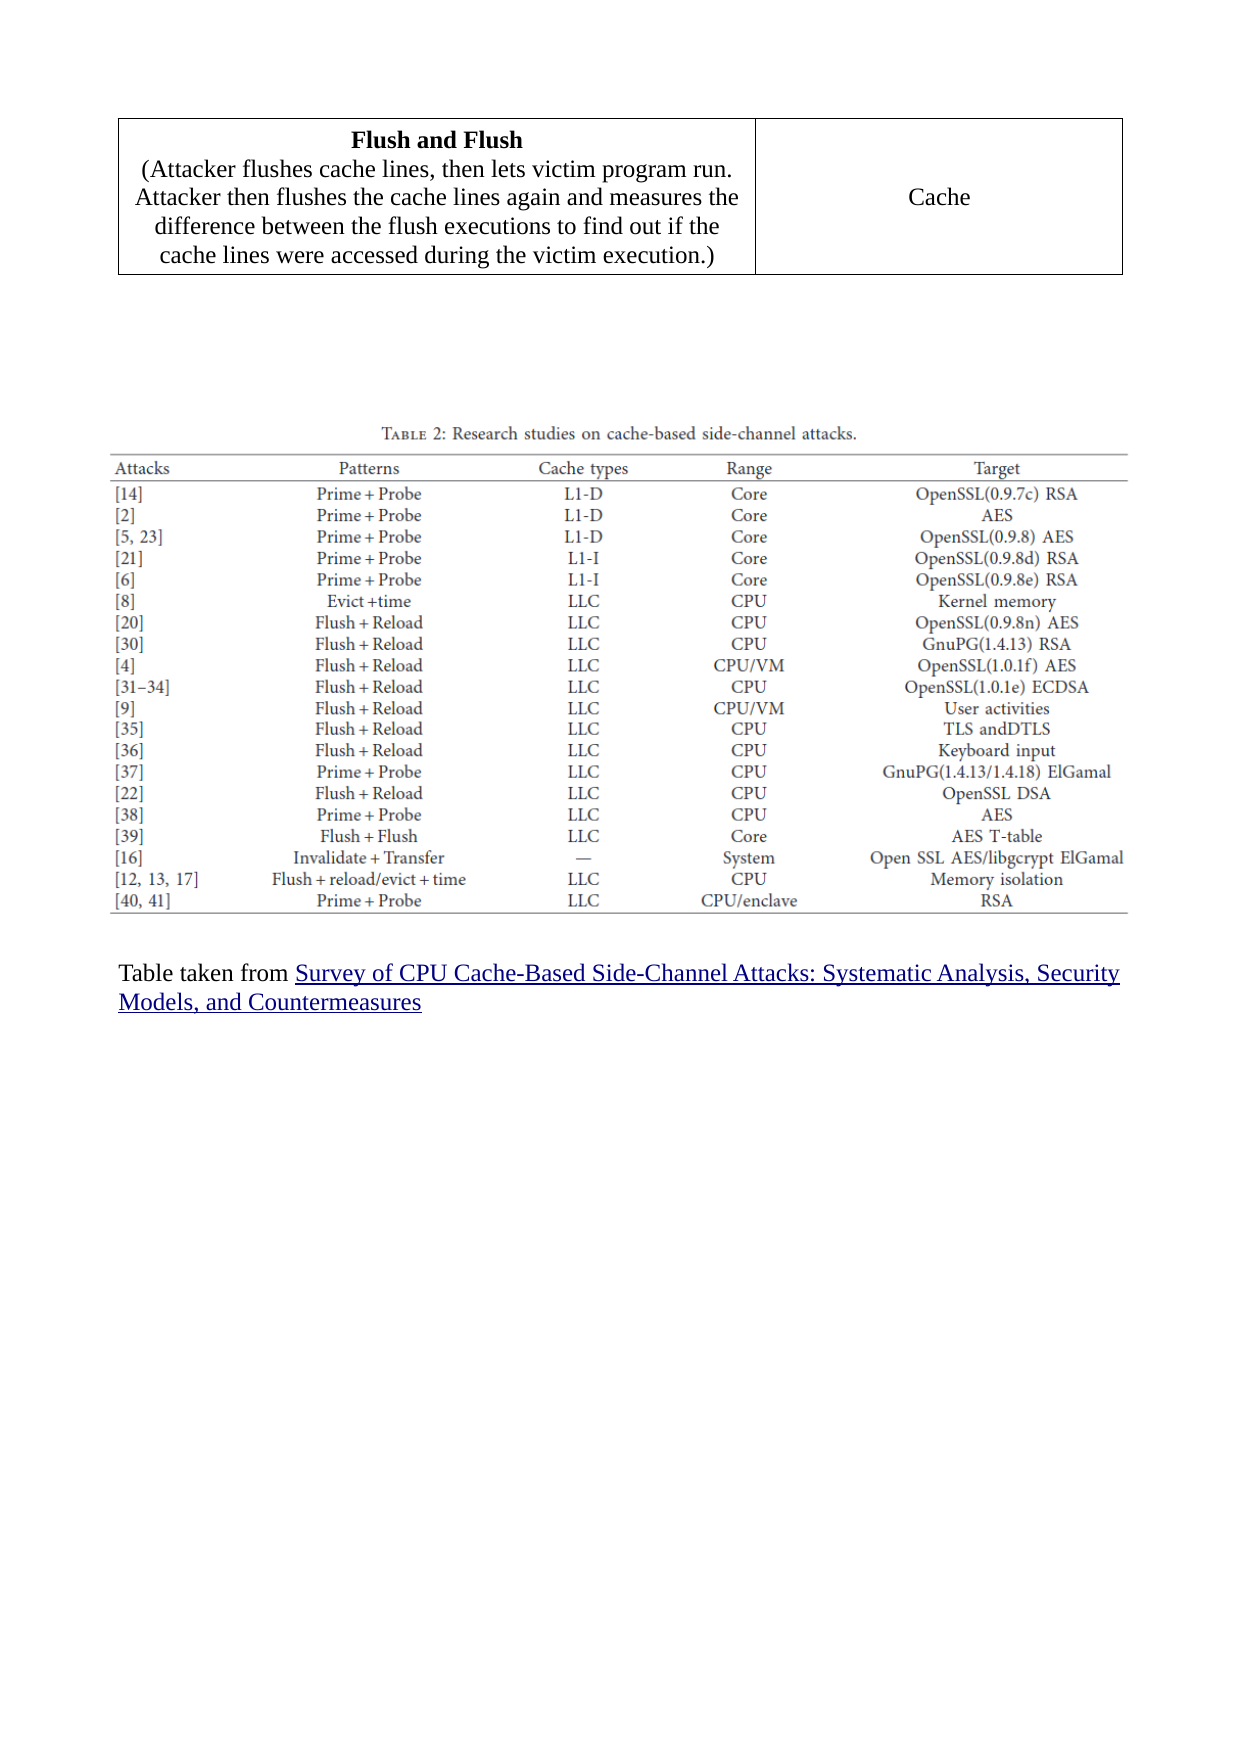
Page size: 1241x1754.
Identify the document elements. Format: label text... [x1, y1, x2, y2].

table_cell Cache [756, 119, 1122, 274]
table_cell Flush and Flush (Attacker flushes cache lines, then lets victim program run. Attacker then flushes the cache lines again and measures the difference between the flush executions to find out if the cache lines were accessed during the victim execution.) [119, 119, 755, 274]
picture [97, 419, 1143, 930]
text Table taken from Survey of CPU Cache-Based Side-Channel Attacks: Systematic Analysis, Security Models, and Countermeasures [118, 930, 1122, 1016]
